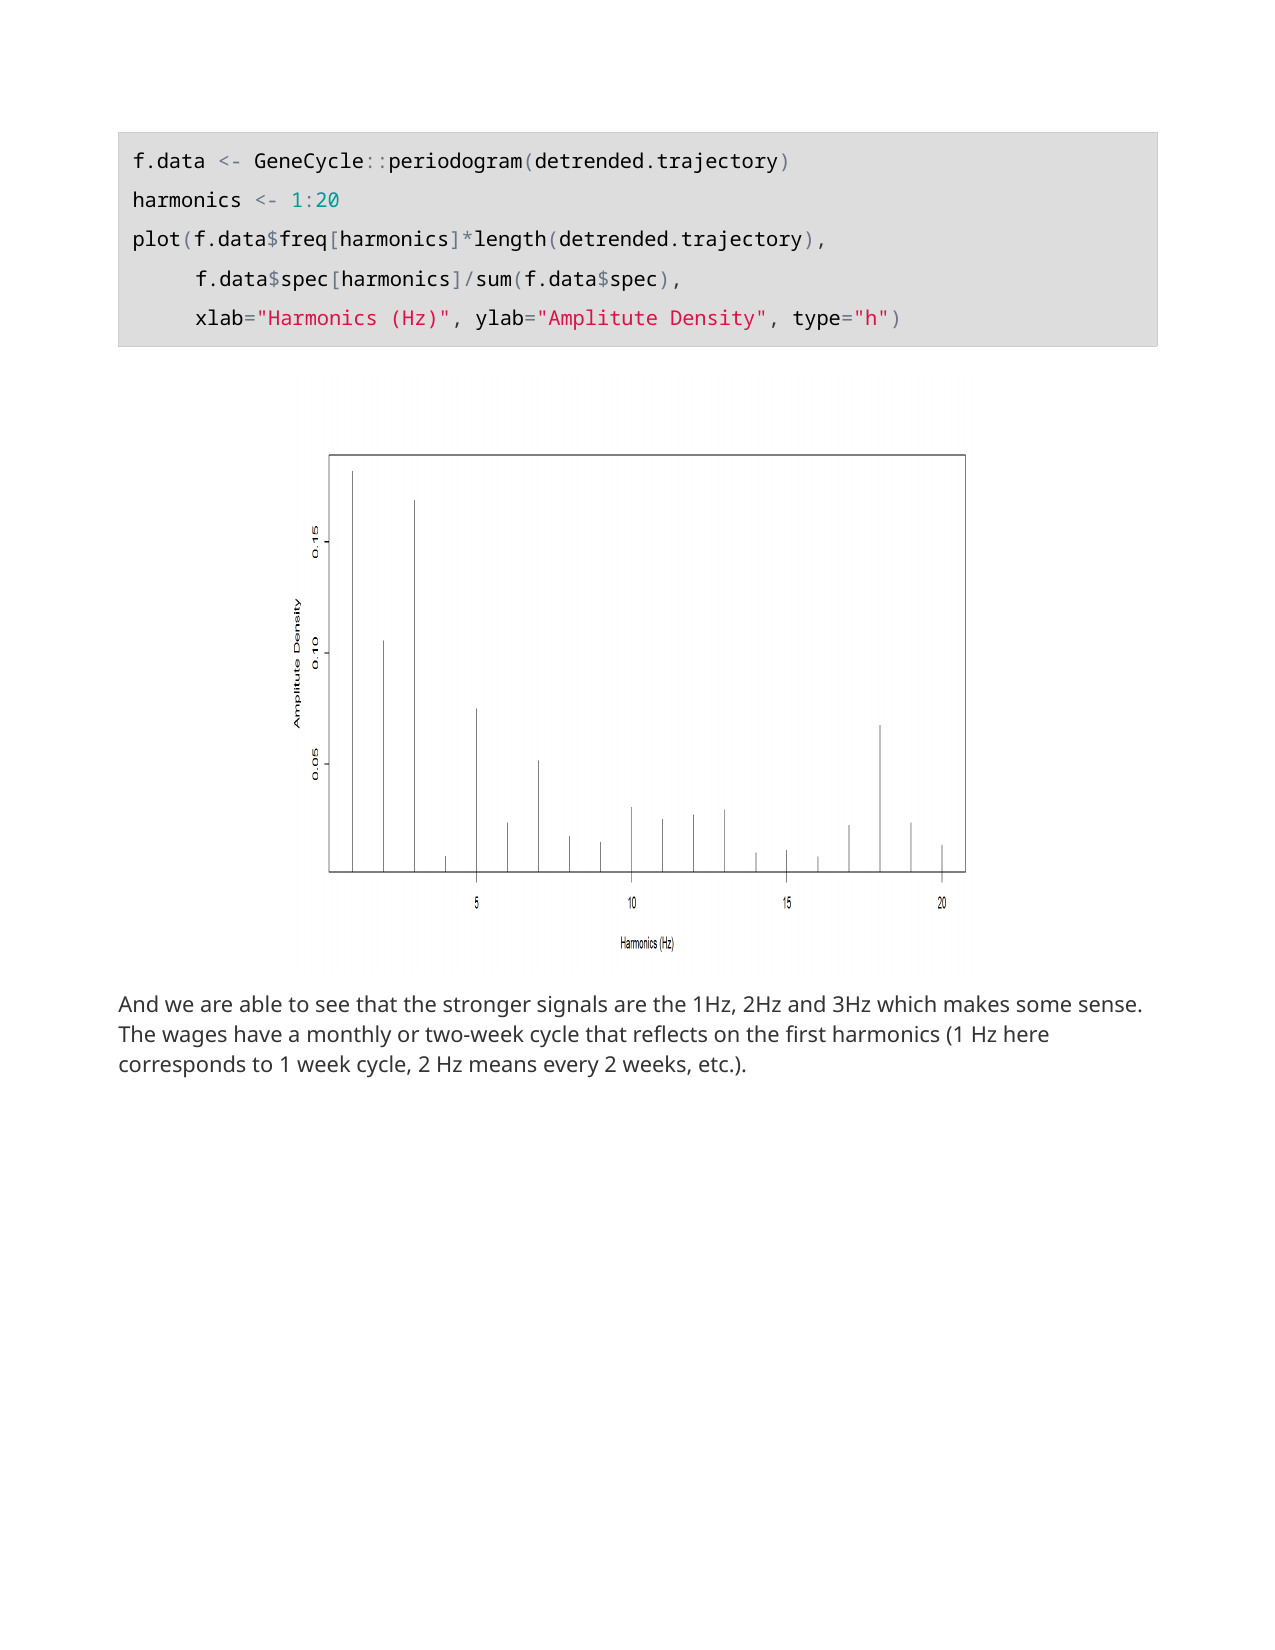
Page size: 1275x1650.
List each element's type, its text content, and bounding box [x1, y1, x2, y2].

text f.data <- GeneCycle::periodogram(detrended.trajectory) harmonics <- 1:20 plot(f.data$freq[harmonics]*length(detrended.trajectory), f.data$spec[harmonics]/sum(f.data$spec), xlab="Harmonics (Hz)", ylab="Amplitute Density", type="h") [119, 133, 1157, 346]
picture [291, 373, 984, 974]
text And we are able to see that the stronger signals are the 1Hz, 2Hz and 3Hz which makes some sense. The wages have a monthly or two-week cycle that reflects on the first harmonics (1 Hz here corresponds to 1 week cycle, 2 Hz means every 2 weeks, etc.). [118, 989, 1157, 1078]
